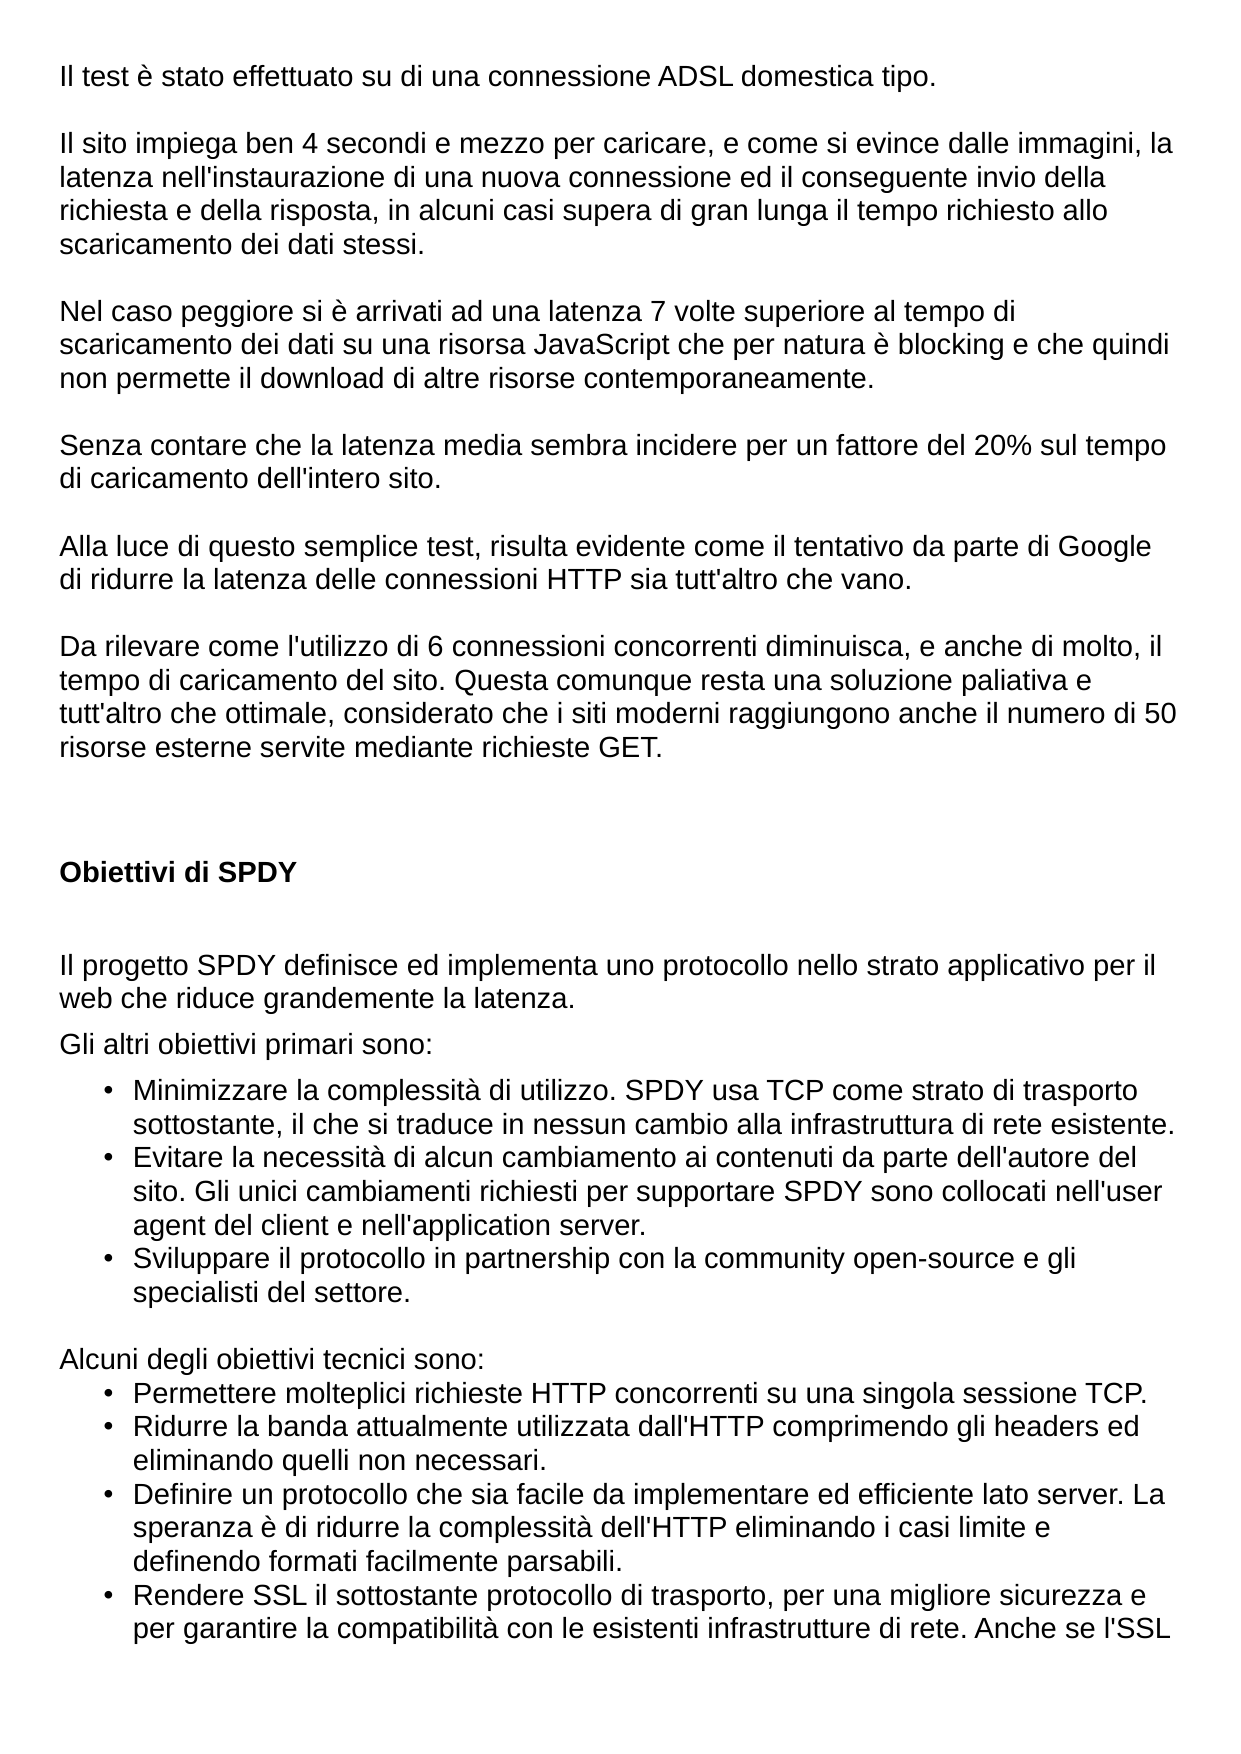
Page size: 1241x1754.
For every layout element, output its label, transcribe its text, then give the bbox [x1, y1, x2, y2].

text Nel caso peggiore si è arrivati ad una latenza 7 volte superiore al tempo di scaricamento dei dati su una risorsa JavaScript che per natura è blocking e che quindi non permette il download di altre risorse contemporaneamente. [59, 294, 1181, 394]
text Il progetto SPDY definisce ed implementa uno protocollo nello strato applicativo per il web che riduce grandemente la latenza. [59, 948, 1181, 1015]
text Da rilevare come l'utilizzo di 6 connessioni concorrenti diminuisca, e anche di molto, il tempo di caricamento del sito. Questa comunque resta una soluzione paliativa e tutt'altro che ottimale, considerato che i siti moderni raggiungono anche il numero di 50 risorse esterne servite mediante richieste GET. [59, 629, 1181, 763]
text Obiettivi di SPDY [59, 856, 1181, 889]
list Permettere molteplici richieste HTTP concorrenti su una singola sessione TCP. [103, 1376, 1181, 1409]
text Gli altri obiettivi primari sono: [59, 1027, 1181, 1061]
text Senza contare che la latenza media sembra incidere per un fattore del 20% sul tempo di caricamento dell'intero sito. [59, 428, 1181, 495]
list Evitare la necessità di alcun cambiamento ai contenuti da parte dell'autore del sito. Gli unici cambiamenti richiesti per supportare SPDY sono collocati nell'user agent del client e nell'application server. [103, 1141, 1181, 1241]
list Rendere SSL il sottostante protocollo di trasporto, per una migliore sicurezza e per garantire la compatibilità con le esistenti infrastrutture di rete. Anche se l'SSL [103, 1578, 1181, 1645]
text Alcuni degli obiettivi tecnici sono: [59, 1342, 1181, 1376]
list Ridurre la banda attualmente utilizzata dall'HTTP comprimendo gli headers ed eliminando quelli non necessari. [103, 1409, 1181, 1477]
text Il test è stato effettuato su di una connessione ADSL domestica tipo. [59, 59, 1181, 93]
text Alla luce di questo semplice test, risulta evidente come il tentativo da parte di Google di ridurre la latenza delle connessioni HTTP sia tutt'altro che vano. [59, 529, 1181, 596]
list Definire un protocollo che sia facile da implementare ed efficiente lato server. La speranza è di ridurre la complessità dell'HTTP eliminando i casi limite e definendo formati facilmente parsabili. [103, 1477, 1181, 1578]
text Il sito impiega ben 4 secondi e mezzo per caricare, e come si evince dalle immagini, la latenza nell'instaurazione di una nuova connessione ed il conseguente invio della richiesta e della risposta, in alcuni casi supera di gran lunga il tempo richiesto allo scaricamento dei dati stessi. [59, 126, 1181, 260]
list Minimizzare la complessità di utilizzo. SPDY usa TCP come strato di trasporto sottostante, il che si traduce in nessun cambio alla infrastruttura di rete esistente. [103, 1073, 1181, 1141]
list Sviluppare il protocollo in partnership con la community open-source e gli specialisti del settore. [103, 1241, 1181, 1309]
